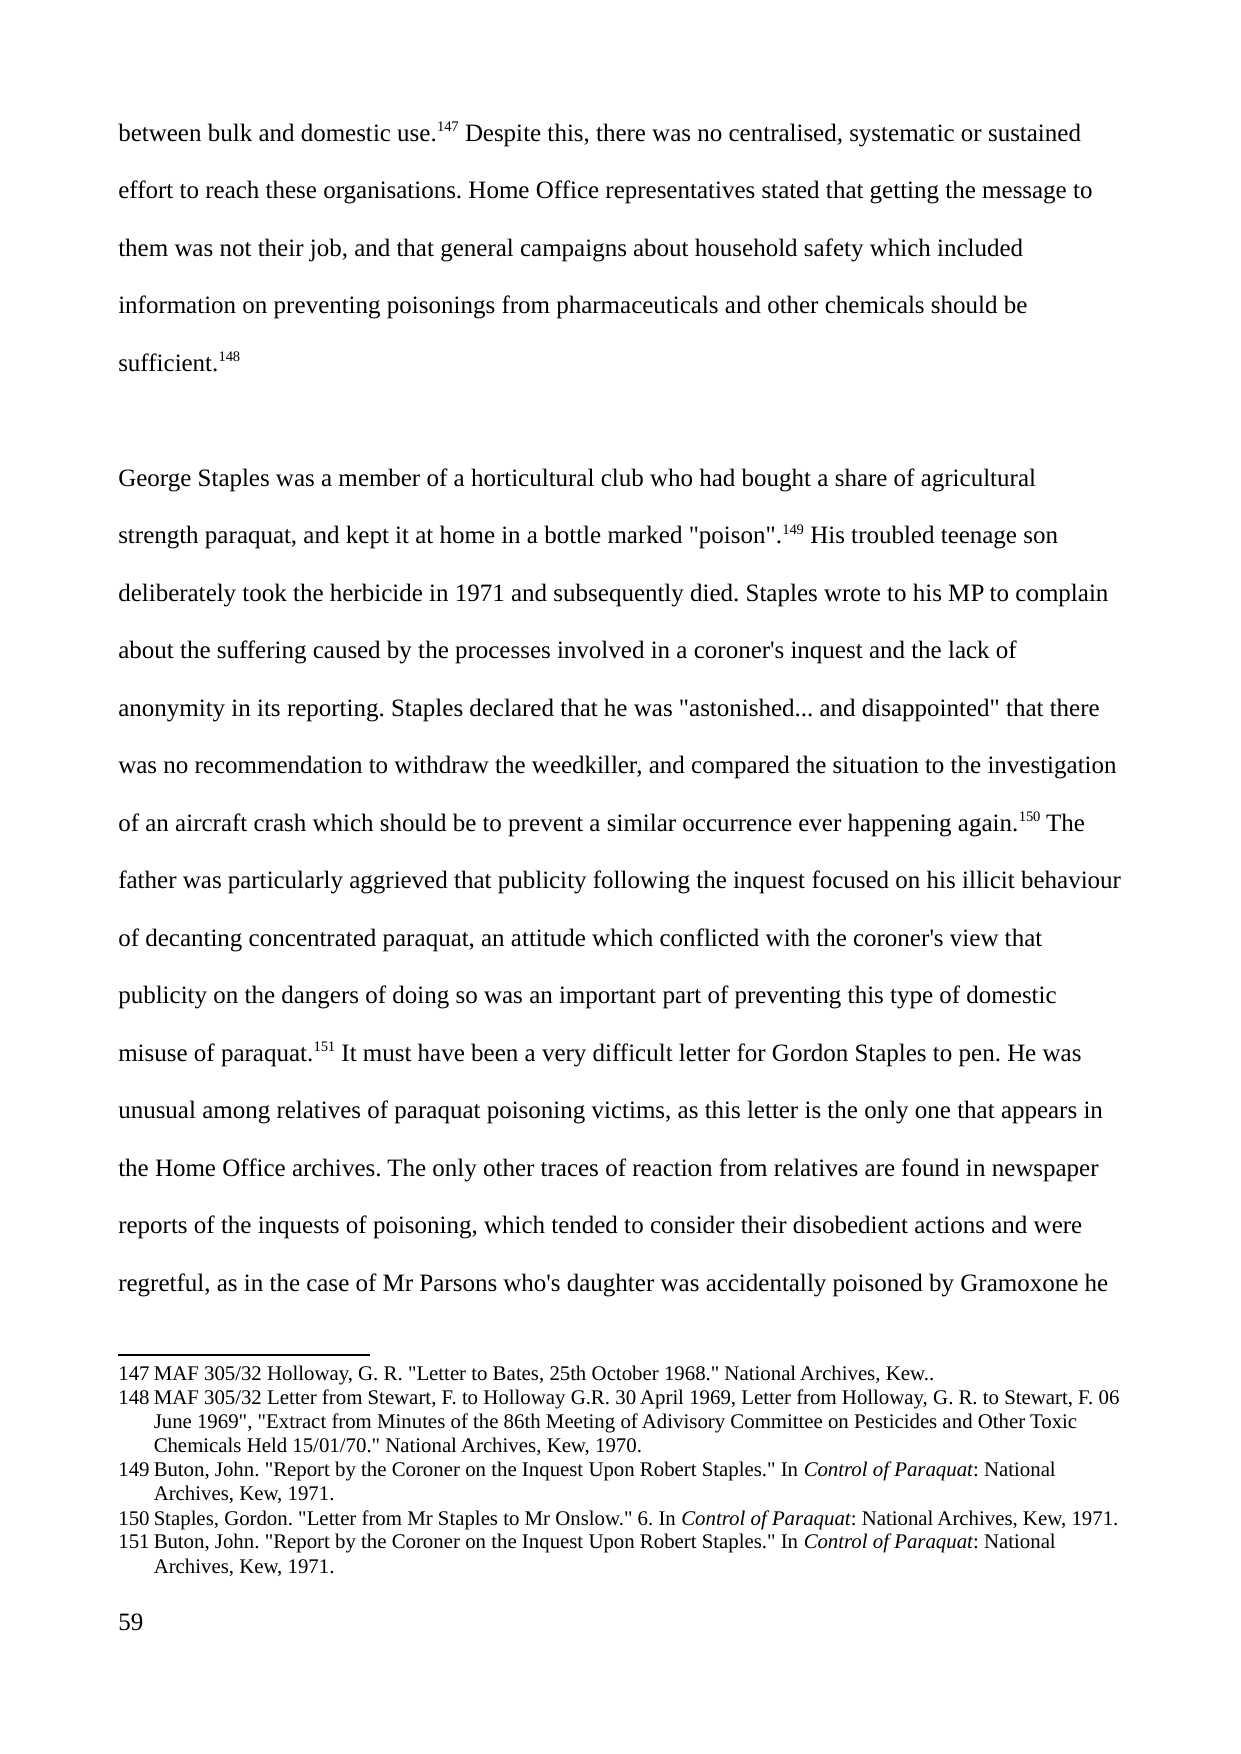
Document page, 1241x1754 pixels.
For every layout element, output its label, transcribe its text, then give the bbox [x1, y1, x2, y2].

text between bulk and domestic use. Despite this, there was no centralised, systematic or sustained effort to reach these organisations. Home Office representatives stated that getting the message to them was not their job, and that general campaigns about household safety which included information on preventing poisonings from pharmaceuticals and other chemicals should be sufficient. [118, 118, 1122, 377]
text Buton, John. "Report by the Coroner on the Inquest Upon Robert Staples." In Control of Paraquat: National Archives, Kew, 1971. [118, 1457, 1122, 1505]
text MAF 305/32 Letter from Stewart, F. to Holloway G.R. 30 April 1969, Letter from Holloway, G. R. to Stewart, F. 06 June 1969", "Extract from Minutes of the 86th Meeting of Adivisory Committee on Pesticides and Other Toxic Chemicals Held 15/01/70." National Archives, Kew, 1970. [118, 1385, 1122, 1457]
text Buton, John. "Report by the Coroner on the Inquest Upon Robert Staples." In Control of Paraquat: National Archives, Kew, 1971. [118, 1529, 1122, 1578]
text MAF 305/32 Holloway, G. R. "Letter to Bates, 25th October 1968." National Archives, Kew.. [118, 1361, 1122, 1385]
text George Staples was a member of a horticultural club who had bought a share of agricultural strength paraquat, and kept it at home in a bottle marked "poison". His troubled teenage son deliberately took the herbicide in 1971 and subsequently died. Staples wrote to his MP to complain about the suffering caused by the processes involved in a coroner's inquest and the lack of anonymity in its reporting. Staples declared that he was "astonished... and disappointed" that there was no recommendation to withdraw the weedkiller, and compared the situation to the investigation of an aircraft crash which should be to prevent a similar occurrence ever happening again. The father was particularly aggrieved that publicity following the inquest focused on his illicit behaviour of decanting concentrated paraquat, an attitude which conflicted with the coroner's view that publicity on the dangers of doing so was an important part of preventing this type of domestic misuse of paraquat. It must have been a very difficult letter for Gordon Staples to pen. He was unusual among relatives of paraquat poisoning victims, as this letter is the only one that appears in the Home Office archives. The only other traces of reaction from relatives are found in newspaper reports of the inquests of poisoning, which tended to consider their disobedient actions and were regretful, as in the case of Mr Parsons who's daughter was accidentally poisoned by Gramoxone he [118, 463, 1122, 1297]
text Staples, Gordon. "Letter from Mr Staples to Mr Onslow." 6. In Control of Paraquat: National Archives, Kew, 1971. [118, 1505, 1122, 1529]
